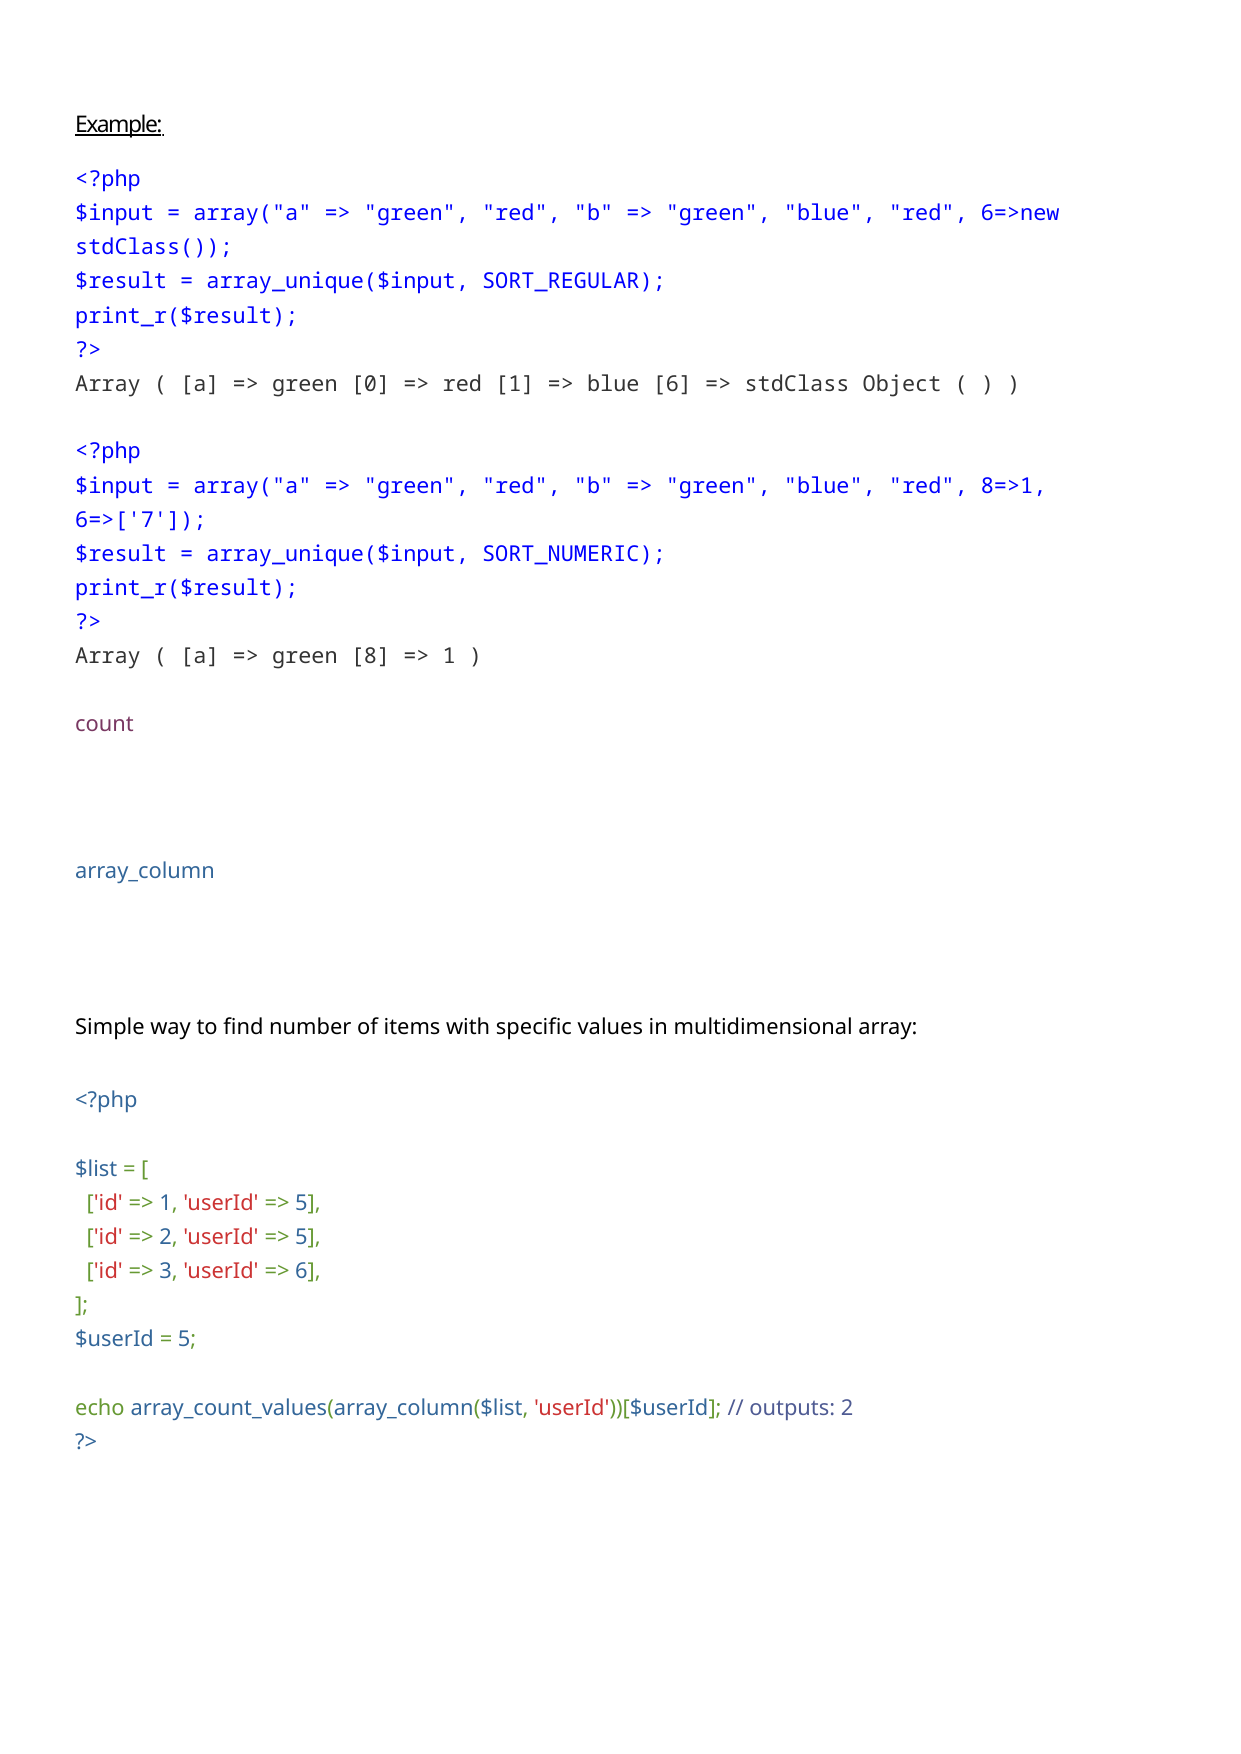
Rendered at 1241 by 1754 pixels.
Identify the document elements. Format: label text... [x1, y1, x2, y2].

text Example: [75, 108, 1166, 139]
text array_column [75, 855, 1166, 884]
text <?php [75, 436, 1166, 465]
text Array ( [a] => green [8] => 1 ) [75, 641, 1166, 670]
text ?> [75, 606, 1166, 636]
text $result = array_unique($input, SORT_REGULAR); [75, 265, 1166, 295]
text Simple way to find number of items with specific values in multidimensional array: <?php $list = [ ['id' => 1, 'userId' => 5], ['id' => 2, 'userId' => 5], ['id' => 3, 'userId' => 6], ]; $userId = 5; echo array_count_values(array_column($list, 'userId'))[$userId]; // outputs: 2 ?> [75, 1011, 1166, 1456]
text $input = array("a" => "green", "red", "b" => "green", "blue", "red", 6=>new stdClass()); [75, 197, 1166, 261]
text print_r($result); [75, 572, 1166, 602]
text print_r($result); [75, 299, 1166, 329]
subtitle count [75, 708, 1166, 738]
text $input = array("a" => "green", "red", "b" => "green", "blue", "red", 8=>1, 6=>['7']); [75, 470, 1166, 534]
text Array ( [a] => green [0] => red [1] => blue [6] => stdClass Object ( ) ) [75, 368, 1166, 398]
text $result = array_unique($input, SORT_NUMERIC); [75, 538, 1166, 568]
text <?php [75, 163, 1166, 193]
text ?> [75, 334, 1166, 363]
